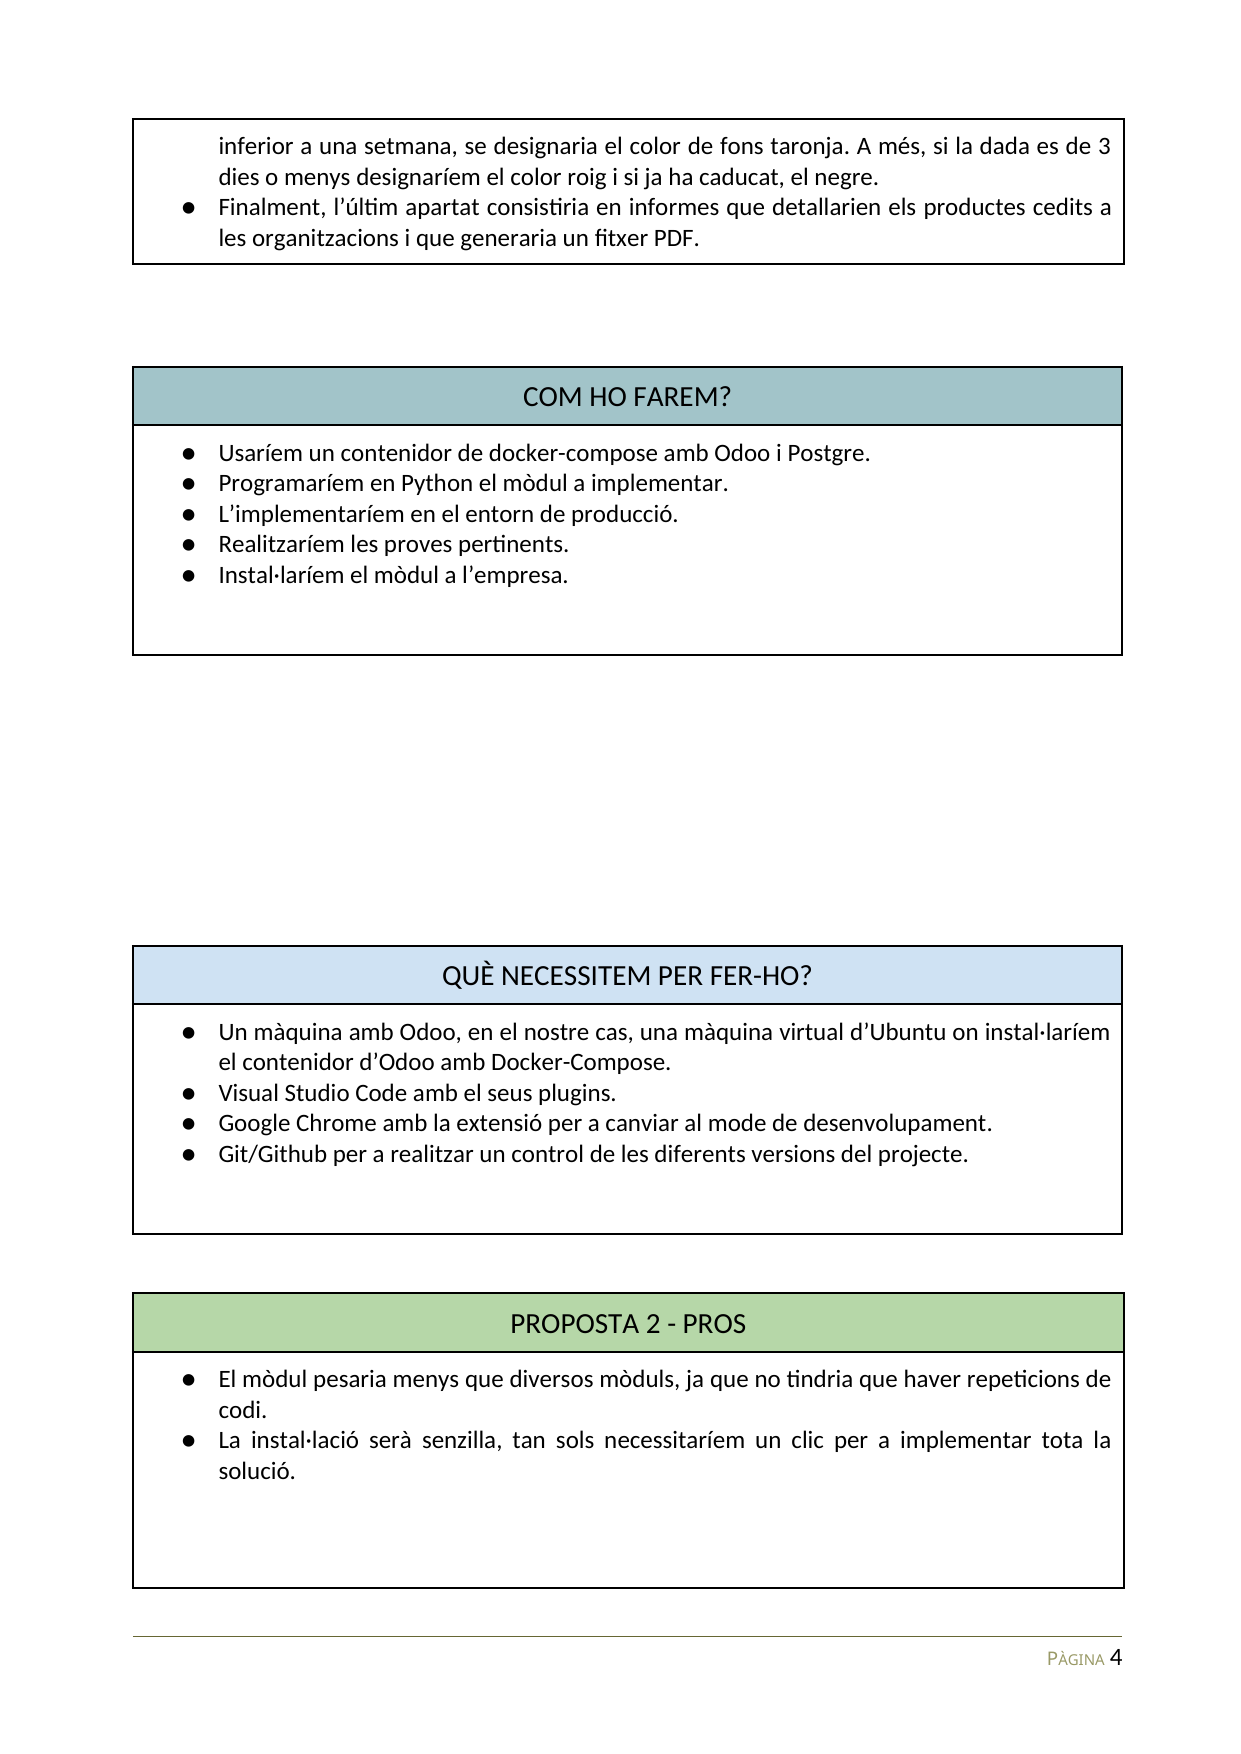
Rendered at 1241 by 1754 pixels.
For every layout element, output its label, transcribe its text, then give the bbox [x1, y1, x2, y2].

table_cell inferior a una setmana, se designaria el color de fons taronja. A més, si la dada es de 3 dies o menys designaríem el color roig i si ja ha caducat, el negre. Finalment, l’últim apartat consistiria en informes que detallarien els productes cedits a les organitzacions i que generaria un fitxer PDF. [134, 120, 1123, 263]
table_header COM HO FAREM? [134, 368, 1121, 424]
table_cell Un màquina amb Odoo, en el nostre cas, una màquina virtual d’Ubuntu on instal·laríem el contenidor d’Odoo amb Docker-Compose. Visual Studio Code amb el seus plugins. Google Chrome amb la extensió per a canviar al mode de desenvolupament. Git/Github per a realitzar un control de les diferents versions del projecte. [134, 1005, 1121, 1232]
table_cell El mòdul pesaria menys que diversos mòduls, ja que no tindria que haver repeticions de codi. La instal·lació serà senzilla, tan sols necessitaríem un clic per a implementar tota la solució. [134, 1353, 1123, 1587]
table_header QUÈ NECESSITEM PER FER-HO? [134, 947, 1121, 1003]
table_cell Usaríem un contenidor de docker-compose amb Odoo i Postgre. Programaríem en Python el mòdul a implementar. L’implementaríem en el entorn de producció. Realitzaríem les proves pertinents. Instal·laríem el mòdul a l’empresa. [134, 426, 1121, 653]
table_header PROPOSTA 2 - PROS [134, 1294, 1123, 1351]
